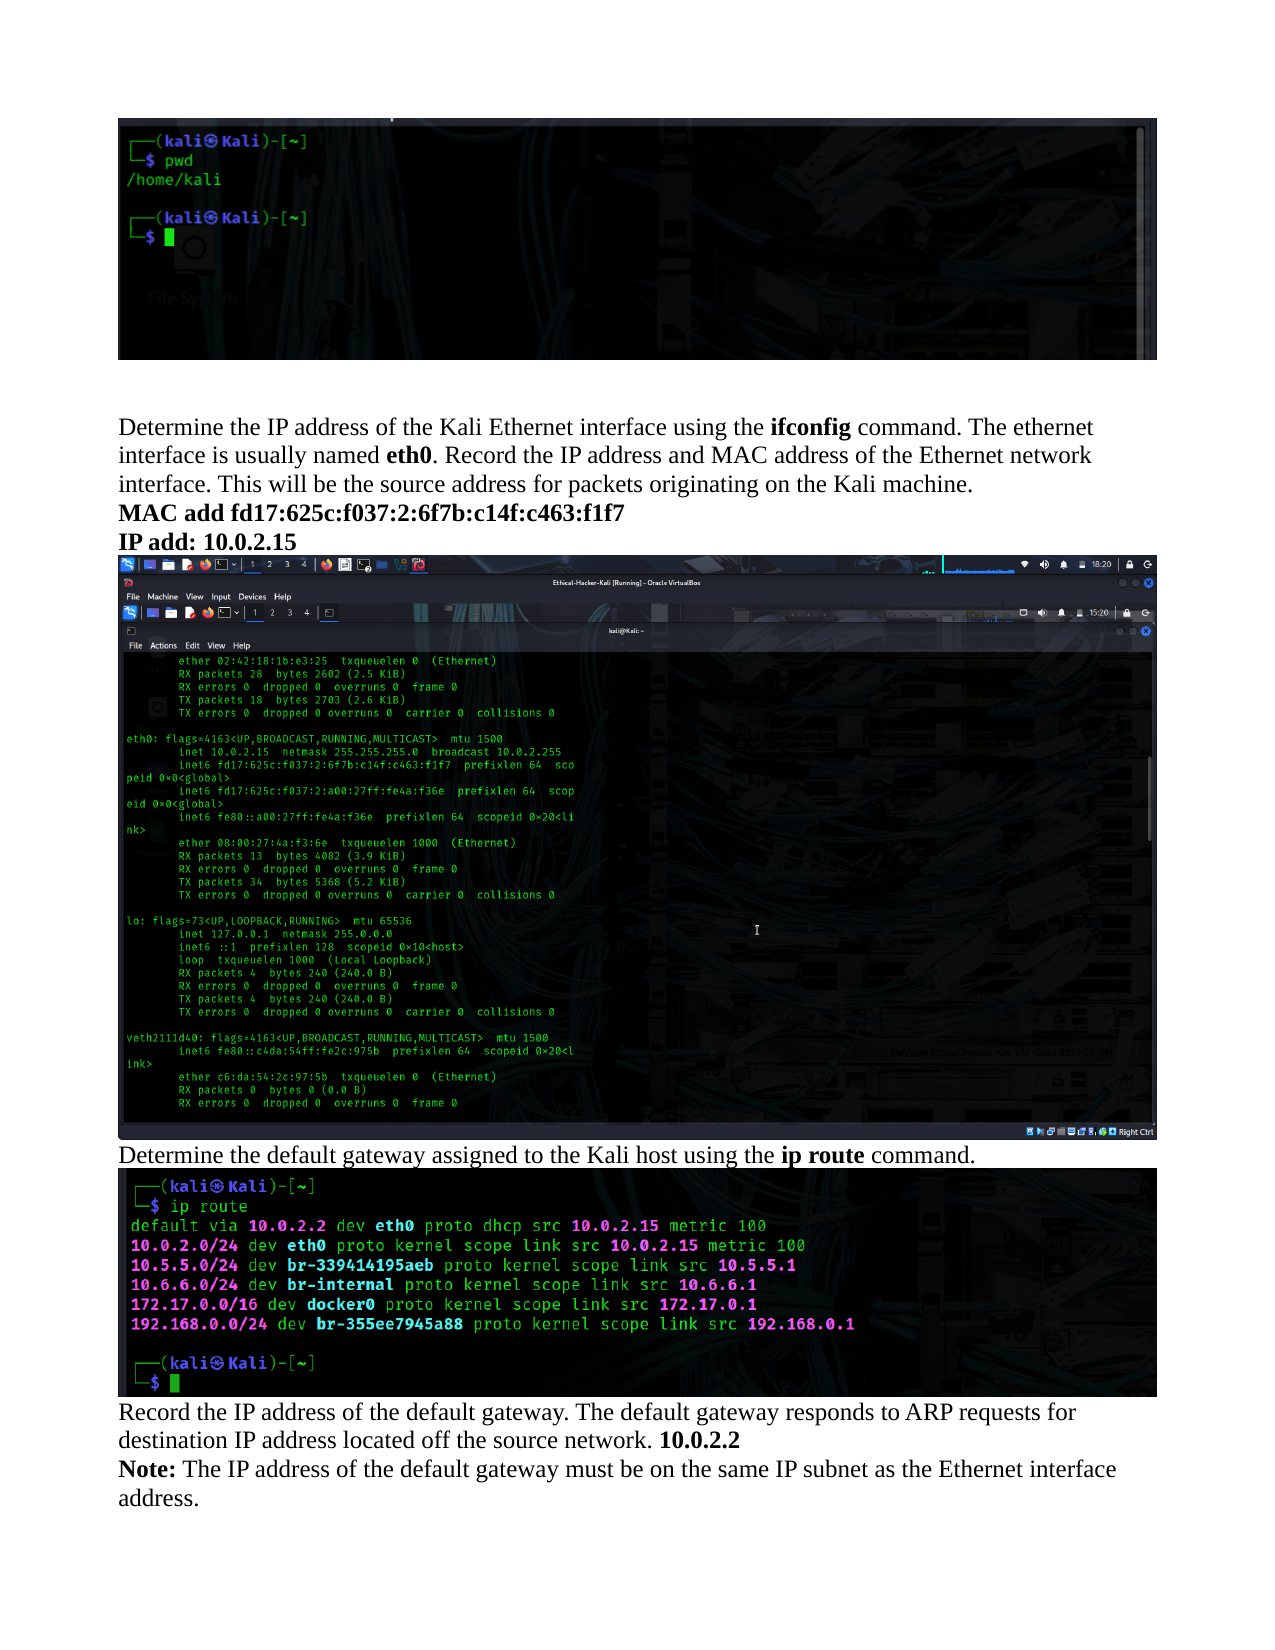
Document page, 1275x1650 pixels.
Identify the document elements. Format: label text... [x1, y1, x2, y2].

text Note: The IP address of the default gateway must be on the same IP subnet as the Ethernet interface address. [118, 1454, 1157, 1512]
text Determine the default gateway assigned to the Kali host using the ip route command. [118, 1140, 1157, 1168]
picture [118, 555, 1157, 1140]
text Record the IP address of the default gateway. The default gateway responds to ARP requests for destination IP address located off the source network. 10.0.2.2 [118, 1397, 1157, 1454]
text IP add: 10.0.2.15 [118, 527, 1157, 555]
picture [118, 1168, 1157, 1397]
text Determine the IP address of the Kali Ethernet interface using the ifconfig command. The ethernet interface is usually named eth0. Record the IP address and MAC address of the Ethernet network interface. This will be the source address for packets originating on the Kali machine. [118, 412, 1157, 498]
picture [118, 118, 1157, 360]
text MAC add fd17:625c:f037:2:6f7b:c14f:c463:f1f7 [118, 498, 1157, 527]
